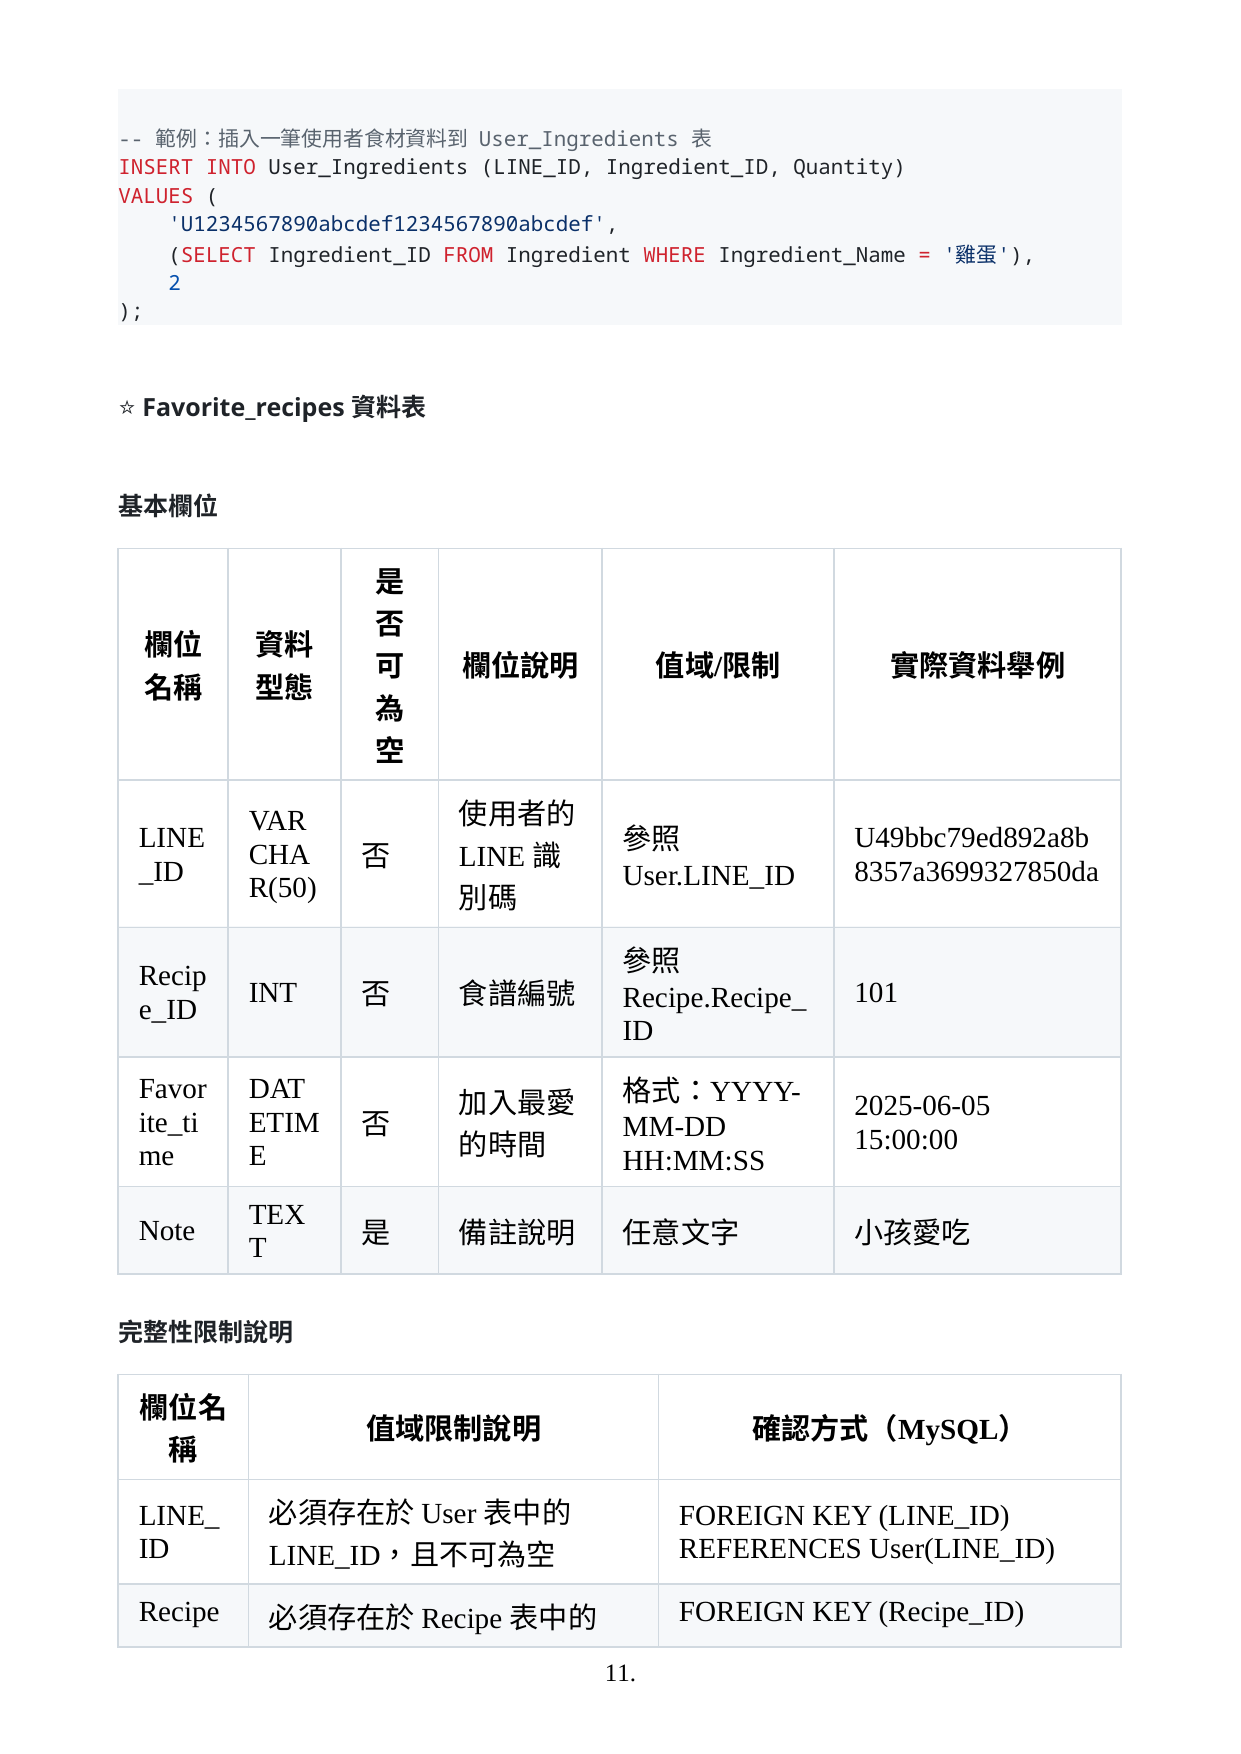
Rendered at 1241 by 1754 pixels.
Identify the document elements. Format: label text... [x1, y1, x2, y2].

table_header 欄位名稱 [119, 549, 227, 779]
table_cell Recipe [119, 1585, 248, 1646]
table_cell 必須存在於 User 表中的 LINE_ID，且不可為空 [249, 1480, 658, 1583]
table_cell 使用者的 LINE 識別碼 [439, 781, 601, 926]
table_cell 否 [342, 781, 438, 926]
table_header 欄位名稱 [119, 1375, 248, 1478]
table_cell Recipe_ID [119, 928, 227, 1056]
table_cell INT [229, 928, 340, 1056]
table_header 欄位說明 [439, 549, 601, 779]
table_cell 食譜編號 [439, 928, 601, 1056]
table_cell 2025-06-05 15:00:00 [835, 1058, 1120, 1186]
subtitle ⭐ Favorite_recipes 資料表 [118, 387, 1122, 424]
table_cell 小孩愛吃 [835, 1187, 1120, 1273]
table_cell FOREIGN KEY (LINE_ID) REFERENCES User(LINE_ID) [659, 1480, 1120, 1583]
table_cell 參照 User.LINE_ID [603, 781, 833, 926]
table_header 資料型態 [229, 549, 340, 779]
table_cell Favorite_time [119, 1058, 227, 1186]
table_cell 加入最愛的時間 [439, 1058, 601, 1186]
table_cell 備註說明 [439, 1187, 601, 1273]
table_cell DATETIME [229, 1058, 340, 1186]
table_cell 否 [342, 928, 438, 1056]
table_header 實際資料舉例 [835, 549, 1120, 779]
table_cell VARCHAR(50) [229, 781, 340, 926]
table_header 確認方式（MySQL） [659, 1375, 1120, 1478]
table_header 是否可為空 [342, 549, 438, 779]
table_cell FOREIGN KEY (Recipe_ID) [659, 1585, 1120, 1646]
table_cell 否 [342, 1058, 438, 1186]
table_cell 101 [835, 928, 1120, 1056]
table_header 值域限制說明 [249, 1375, 658, 1478]
text -- 範例：插入一筆使用者食材資料到 User_Ingredients 表 INSERT INTO User_Ingredients (LINE_ID, Ingredient_ID, Quantity) VALUES ( 'U1234567890abcdef1234567890abcdef', (SELECT Ingredient_ID FROM Ingredient WHERE Ingredient_Name = '雞蛋'), 2 ); [118, 89, 1122, 325]
table_cell U49bbc79ed892a8b8357a3699327850da [835, 781, 1120, 926]
subtitle 完整性限制說明 [118, 1312, 1122, 1348]
table_cell 是 [342, 1187, 438, 1273]
table_cell LINE_ID [119, 781, 227, 926]
table_cell TEXT [229, 1187, 340, 1273]
table_cell LINE_ID [119, 1480, 248, 1583]
table_cell 格式：YYYY-MM-DD HH:MM:SS [603, 1058, 833, 1186]
table_cell 任意文字 [603, 1187, 833, 1273]
table_cell 參照 Recipe.Recipe_ID [603, 928, 833, 1056]
table_cell Note [119, 1187, 227, 1273]
table_cell 必須存在於 Recipe 表中的 [249, 1585, 658, 1646]
subtitle 基本欄位 [118, 486, 1122, 522]
table_header 值域/限制 [603, 549, 833, 779]
